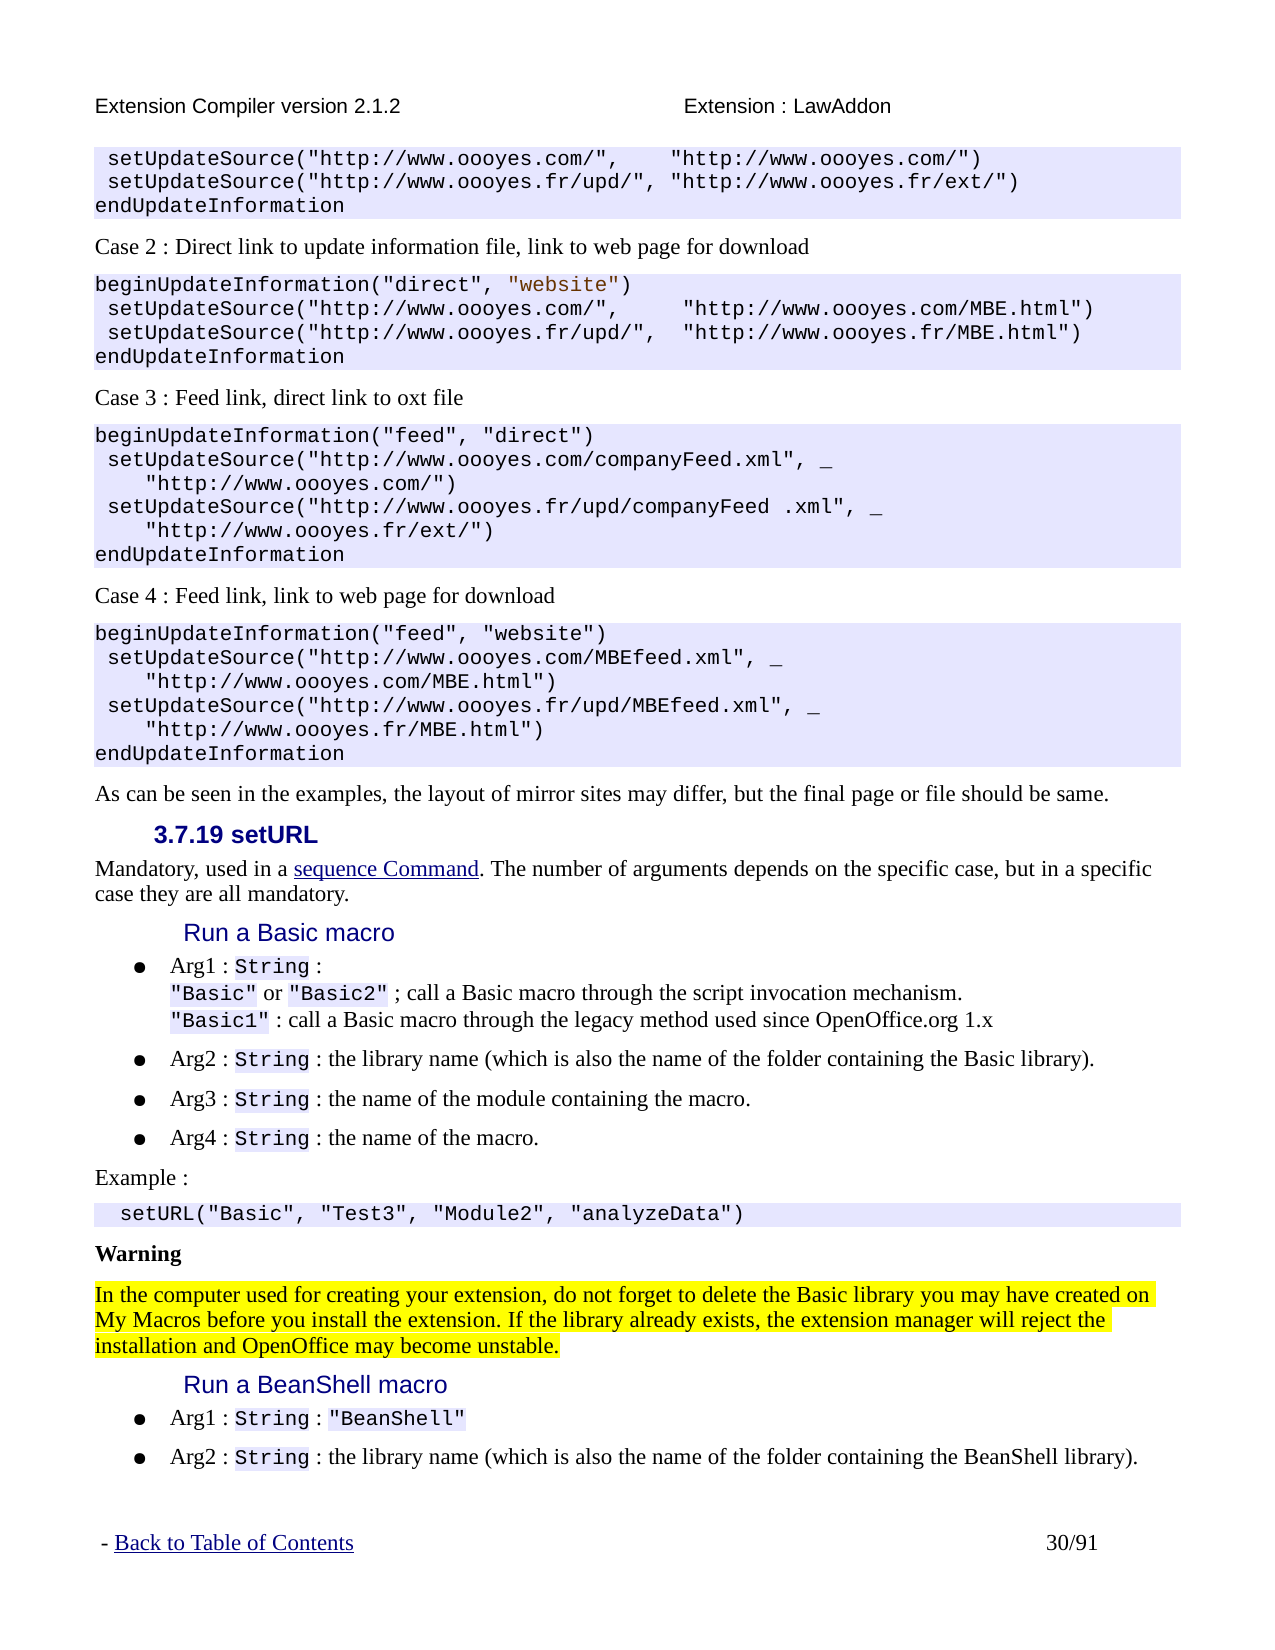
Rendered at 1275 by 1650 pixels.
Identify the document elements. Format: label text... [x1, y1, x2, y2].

text Case 4 : Feed link, link to web page for download [94, 583, 1181, 608]
text "http://www.oooyes.com/MBE.html") [94, 671, 1181, 695]
text setURL("Basic", "Test3", "Module2", "analyzeData") [94, 1203, 1181, 1227]
text Mandatory, used in a sequence Command. The number of arguments depends on the specific case, but in a specific case they are all mandatory. [94, 855, 1181, 906]
list Arg1 : String : "Basic" or "Basic2" ; call a Basic macro through the script invocation mechanism. "Basic1" : call a Basic macro through the legacy method used since OpenOffice.org 1.x [132, 953, 1181, 1034]
text beginUpdateInformation("feed", "direct") [94, 424, 1181, 448]
text beginUpdateInformation("feed", "website") [94, 623, 1181, 647]
list Arg4 : String : the name of the macro. [132, 1125, 1181, 1152]
text setUpdateSource("http://www.oooyes.com/", "http://www.oooyes.com/MBE.html") [94, 298, 1181, 322]
text Case 3 : Feed link, direct link to oxt file [94, 384, 1181, 410]
list Arg1 : String : "BeanShell" [132, 1404, 1181, 1431]
list Arg2 : String : the library name (which is also the name of the folder containing the BeanShell library). [132, 1444, 1181, 1471]
text endUpdateInformation [94, 743, 1181, 767]
text beginUpdateInformation("direct", "website") [619, 274, 1181, 298]
text setUpdateSource("http://www.oooyes.com/companyFeed.xml", _ [94, 448, 1181, 472]
list Arg3 : String : the name of the module containing the macro. [132, 1086, 1181, 1113]
text endUpdateInformation [94, 195, 1181, 219]
text Example : [94, 1165, 1181, 1190]
text beginUpdateInformation("direct", "website") [94, 274, 507, 298]
text In the computer used for creating your extension, do not forget to delete the Basic library you may have created on My Macros before you install the extension. If the library already exists, the extension manager will reject the installation and OpenOffice may become unstable. [94, 1281, 1181, 1358]
text "http://www.oooyes.fr/ext/") [94, 520, 1181, 544]
text Warning [94, 1241, 1181, 1267]
text setUpdateSource("http://www.oooyes.fr/upd/MBEfeed.xml", _ [94, 695, 1181, 719]
list Arg2 : String : the library name (which is also the name of the folder containing the Basic library). [132, 1046, 1181, 1073]
text setUpdateSource("http://www.oooyes.fr/upd/", "http://www.oooyes.fr/ext/") [94, 171, 1181, 195]
text setUpdateSource("http://www.oooyes.fr/upd/", "http://www.oooyes.fr/MBE.html") [94, 322, 1181, 346]
text endUpdateInformation [94, 346, 1181, 370]
text "http://www.oooyes.fr/MBE.html") [94, 719, 1181, 743]
subtitle setURL [153, 821, 1181, 849]
text As can be seen in the examples, the layout of mirror sites may differ, but the final page or file should be same. [94, 781, 1181, 807]
text setUpdateSource("http://www.oooyes.com/MBEfeed.xml", _ [94, 647, 1181, 671]
subtitle Run a Basic macro [183, 919, 1181, 947]
text setUpdateSource("http://www.oooyes.com/", "http://www.oooyes.com/") [94, 147, 1181, 171]
text endUpdateInformation [94, 544, 1181, 568]
subtitle Run a BeanShell macro [183, 1371, 1181, 1398]
text setUpdateSource("http://www.oooyes.fr/upd/companyFeed .xml", _ [94, 496, 1181, 520]
text "http://www.oooyes.com/") [94, 472, 1181, 496]
text Case 2 : Direct link to update information file, link to web page for download [94, 234, 1181, 259]
